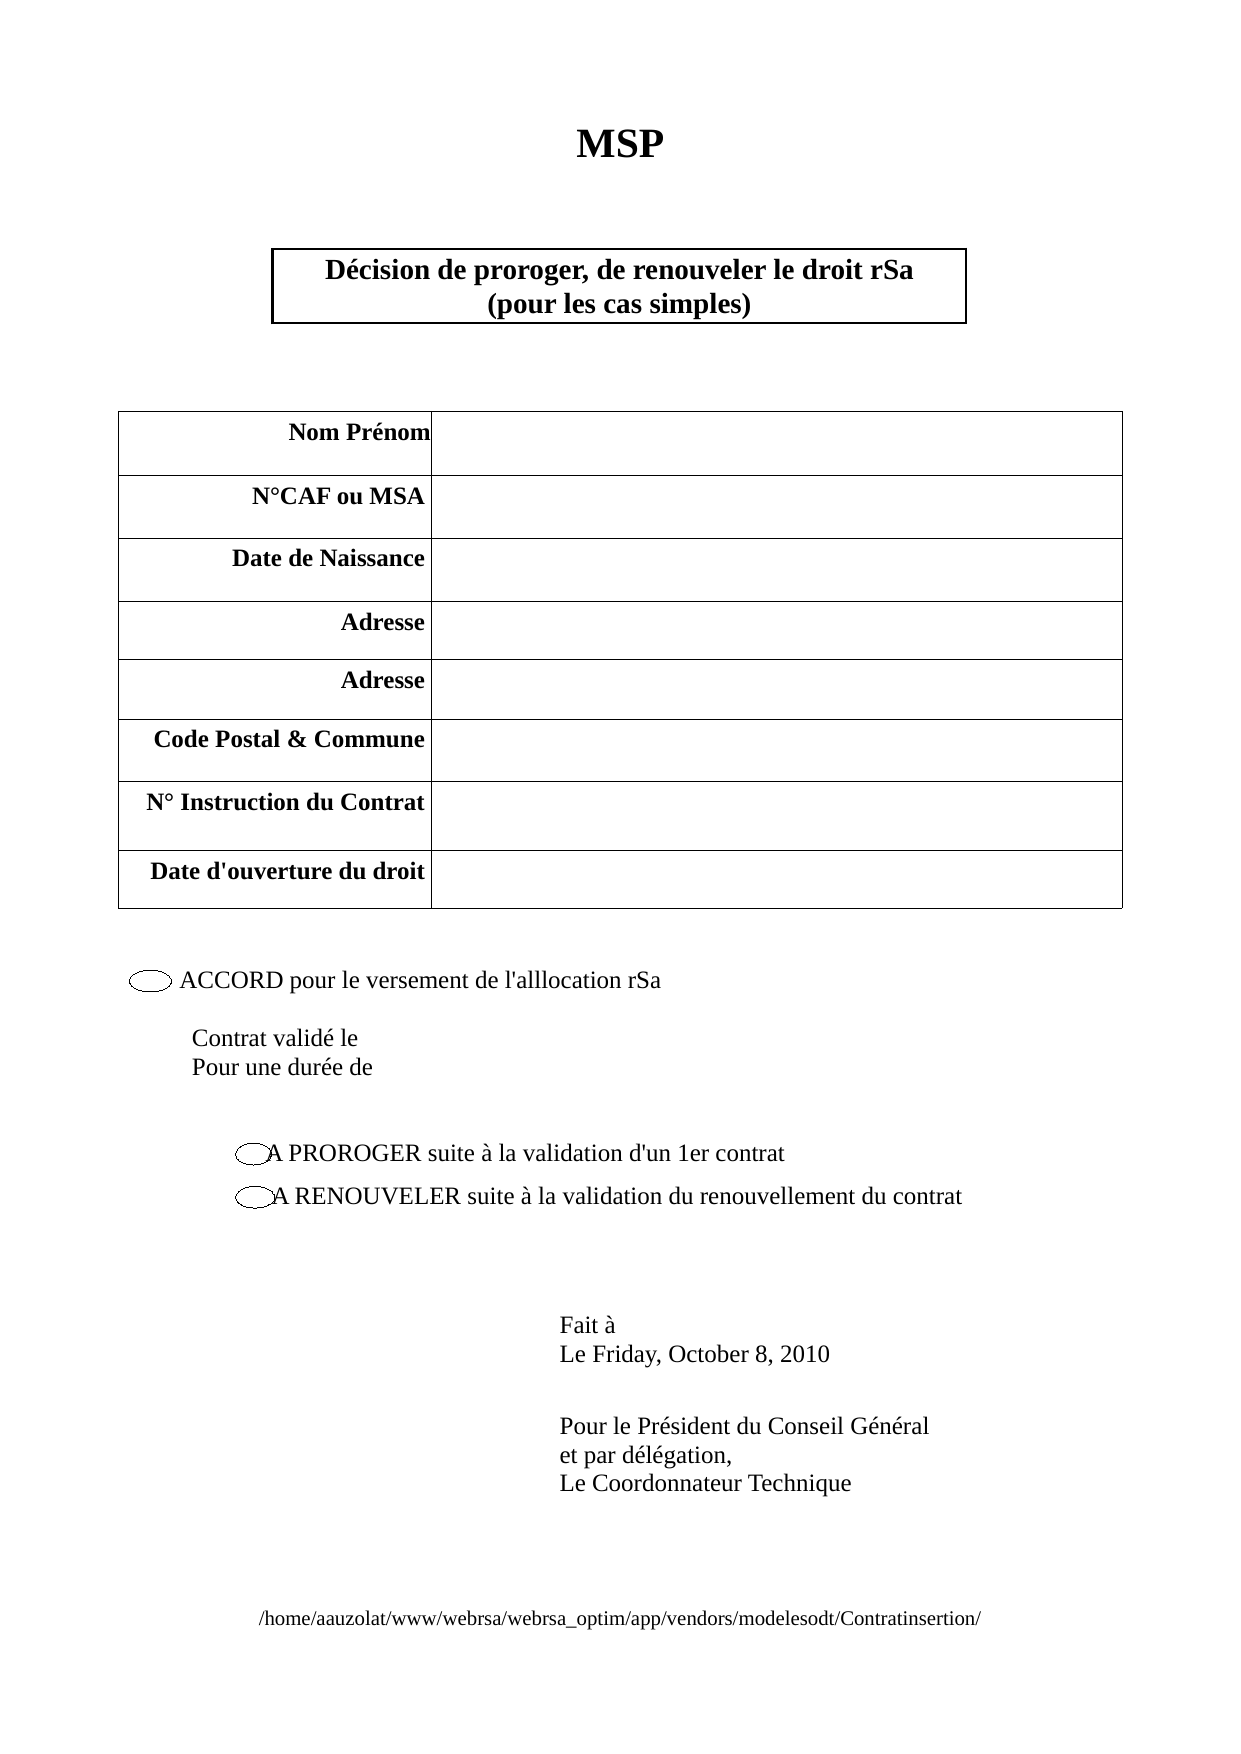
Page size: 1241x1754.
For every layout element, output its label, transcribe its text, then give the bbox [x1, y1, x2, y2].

text ACCORD pour le versement de l'alllocation rSa [118, 965, 1122, 994]
table_cell Adresse [119, 660, 431, 719]
text et par délégation, [118, 1440, 1122, 1468]
table_cell [432, 851, 1122, 908]
table_cell [432, 602, 1122, 659]
text Décision de proroger, de renouveler le droit rSa [274, 250, 965, 281]
table_cell [432, 539, 1122, 601]
text Pour le Président du Conseil Général [118, 1411, 1122, 1440]
table_cell Adresse [119, 602, 431, 659]
text MSP [118, 118, 1122, 166]
text Le Coordonnateur Technique [118, 1468, 1122, 1497]
text Contrat validé le [118, 1023, 1122, 1052]
table_cell Date de Naissance [119, 539, 431, 601]
table_header [432, 412, 1122, 475]
text A PROROGER suite à la validation d'un 1er contrat [118, 1138, 1122, 1167]
table_cell Code Postal & Commune [119, 720, 431, 781]
text A RENOUVELER suite à la validation du renouvellement du contrat [118, 1181, 1122, 1210]
table_cell [432, 476, 1122, 537]
table_cell Date d'ouverture du droit [119, 851, 431, 908]
text Fait à [118, 1310, 1122, 1339]
table_cell [432, 720, 1122, 781]
text Le vendredi 8 octobre 2010 [118, 1339, 1122, 1368]
text (pour les cas simples) [274, 281, 965, 322]
table_cell [432, 782, 1122, 850]
table_cell N° Instruction du Contrat [119, 782, 431, 850]
table_cell N°CAF ou MSA [119, 476, 431, 537]
text Pour une durée de [118, 1052, 1122, 1080]
table_header Nom Prénom [119, 412, 431, 475]
table_cell [432, 660, 1122, 719]
